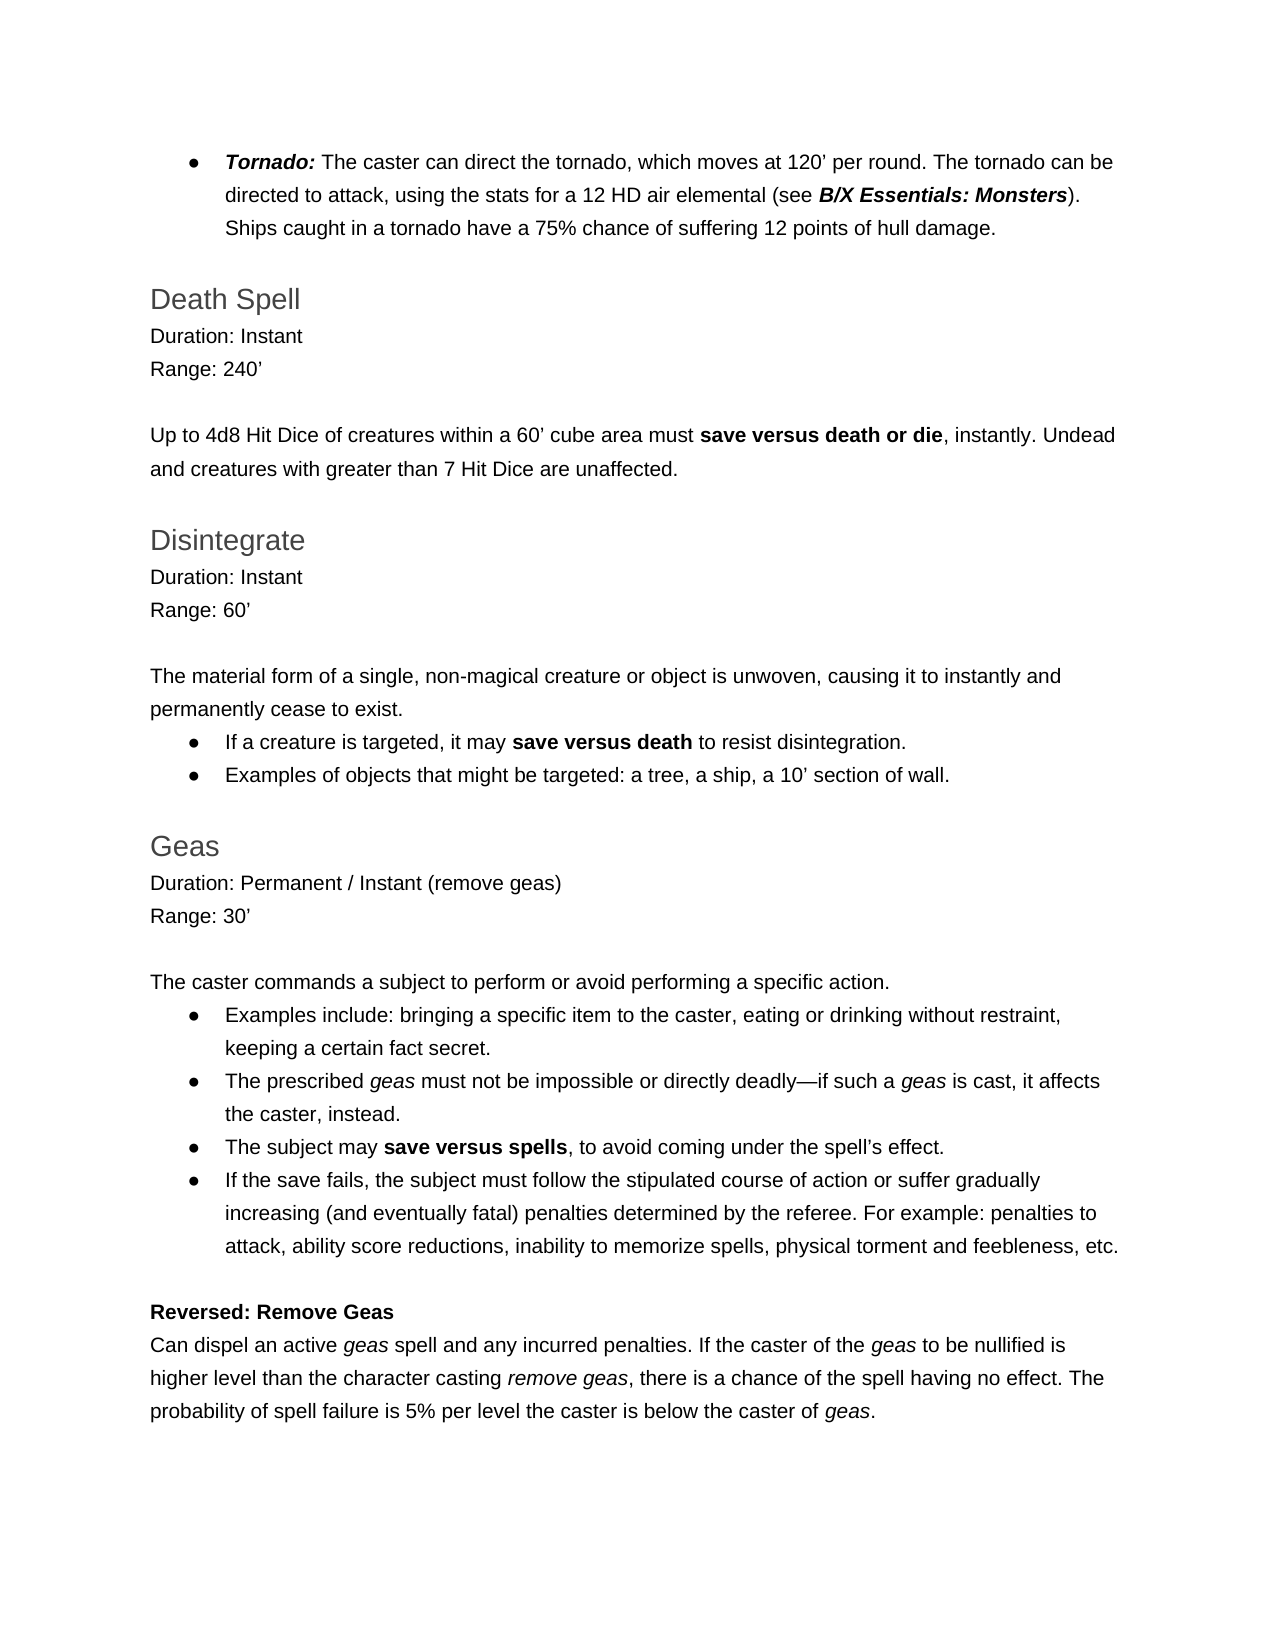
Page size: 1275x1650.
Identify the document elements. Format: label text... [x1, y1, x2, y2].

list Tornado: The caster can direct the tornado, which moves at 120’ per round. The tornado can be directed to attack, using the stats for a 12 HD air elemental (see B/X Essentials: Monsters). Ships caught in a tornado have a 75% chance of suffering 12 points of hull damage. [187, 150, 1125, 240]
subtitle Disintegrate [150, 523, 1125, 556]
text Duration: Instant [150, 564, 1125, 588]
list The subject may save versus spells, to avoid coming under the spell’s effect. [187, 1135, 1125, 1159]
list The prescribed geas must not be impossible or directly deadly—if such a geas is cast, it affects the caster, instead. [187, 1069, 1125, 1126]
text Reversed: Remove Geas [150, 1300, 1125, 1324]
text Range: 30’ [150, 904, 1125, 928]
text The caster commands a subject to perform or avoid performing a specific action. [150, 970, 1125, 994]
text Range: 60’ [150, 598, 1125, 622]
list Examples include: bringing a specific item to the caster, eating or drinking without restraint, keeping a certain fact secret. [187, 1003, 1125, 1060]
subtitle Geas [150, 829, 1125, 863]
text The material form of a single, non-magical creature or object is unwoven, causing it to instantly and permanently cease to exist. [150, 664, 1125, 721]
subtitle Death Spell [150, 282, 1125, 316]
text Range: 240’ [150, 357, 1125, 381]
text Up to 4d8 Hit Dice of creatures within a 60’ cube area must save versus death or die, instantly. Undead and creatures with greater than 7 Hit Dice are unaffected. [150, 423, 1125, 480]
list If a creature is targeted, it may save versus death to resist disintegration. [187, 730, 1125, 754]
text Can dispel an active geas spell and any incurred penalties. If the caster of the geas to be nullified is higher level than the character casting remove geas, there is a chance of the spell having no effect. The probability of spell failure is 5% per level the caster is below the caster of geas. [150, 1333, 1125, 1423]
list If the save fails, the subject must follow the stipulated course of action or suffer gradually increasing (and eventually fatal) penalties determined by the referee. For example: penalties to attack, ability score reductions, inability to memorize spells, physical torment and feebleness, etc. [187, 1168, 1125, 1258]
list Examples of objects that might be targeted: a tree, a ship, a 10’ section of wall. [187, 763, 1125, 787]
text Duration: Permanent / Instant (remove geas) [150, 871, 1125, 895]
text Duration: Instant [150, 324, 1125, 348]
